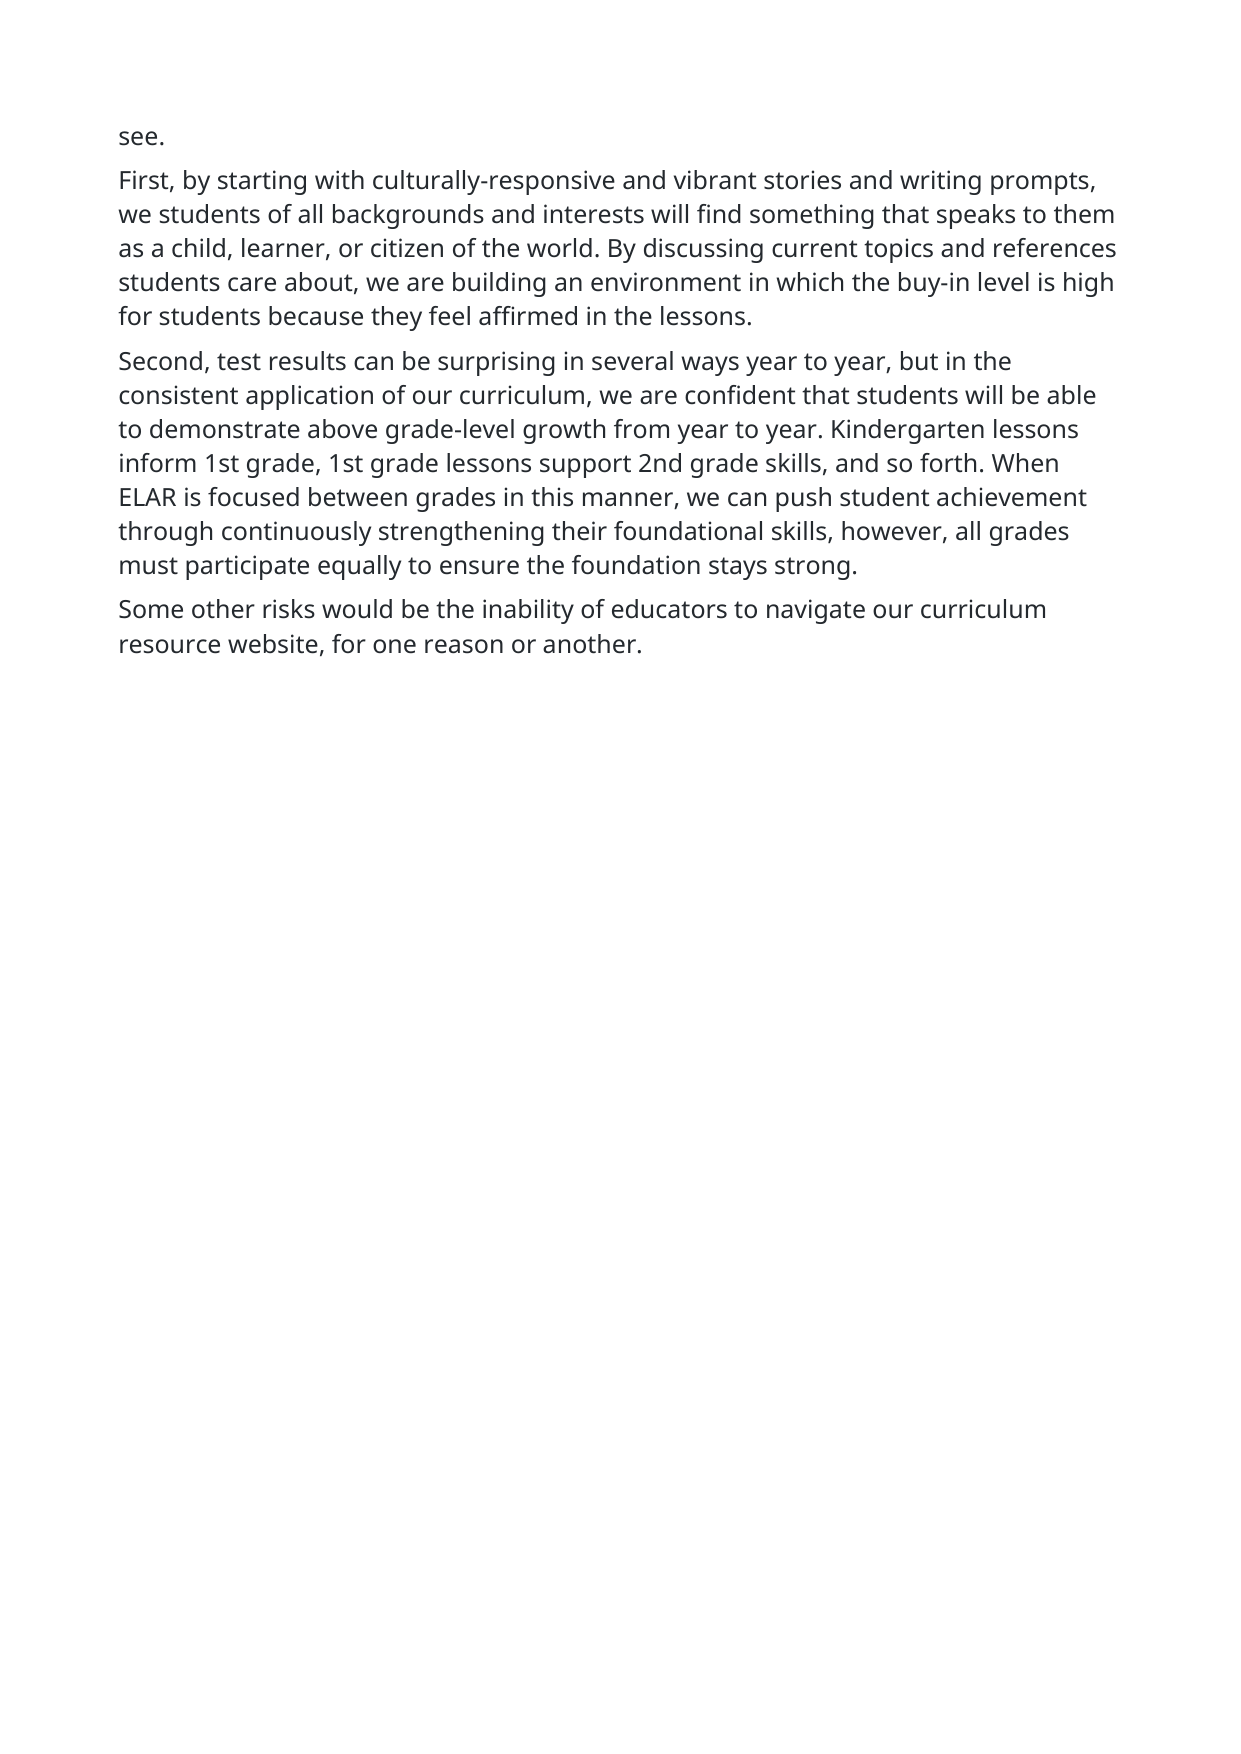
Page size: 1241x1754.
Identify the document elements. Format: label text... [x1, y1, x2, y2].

text First, by starting with culturally-responsive and vibrant stories and writing prompts, we students of all backgrounds and interests will find something that speaks to them as a child, learner, or citizen of the world. By discussing current topics and references students care about, we are building an environment in which the buy-in level is high for students because they feel affirmed in the lessons. [118, 163, 1122, 333]
text Some other risks would be the inability of educators to navigate our curriculum resource website, for one reason or another. [118, 592, 1122, 660]
text Second, test results can be surprising in several ways year to year, but in the consistent application of our curriculum, we are confident that students will be able to demonstrate above grade-level growth from year to year. Kindergarten lessons inform 1st grade, 1st grade lessons support 2nd grade skills, and so forth. When ELAR is focused between grades in this manner, we can push student achievement through continuously strengthening their foundational skills, however, all grades must participate equally to ensure the foundation stays strong. [118, 343, 1122, 582]
text see. [118, 118, 1122, 152]
